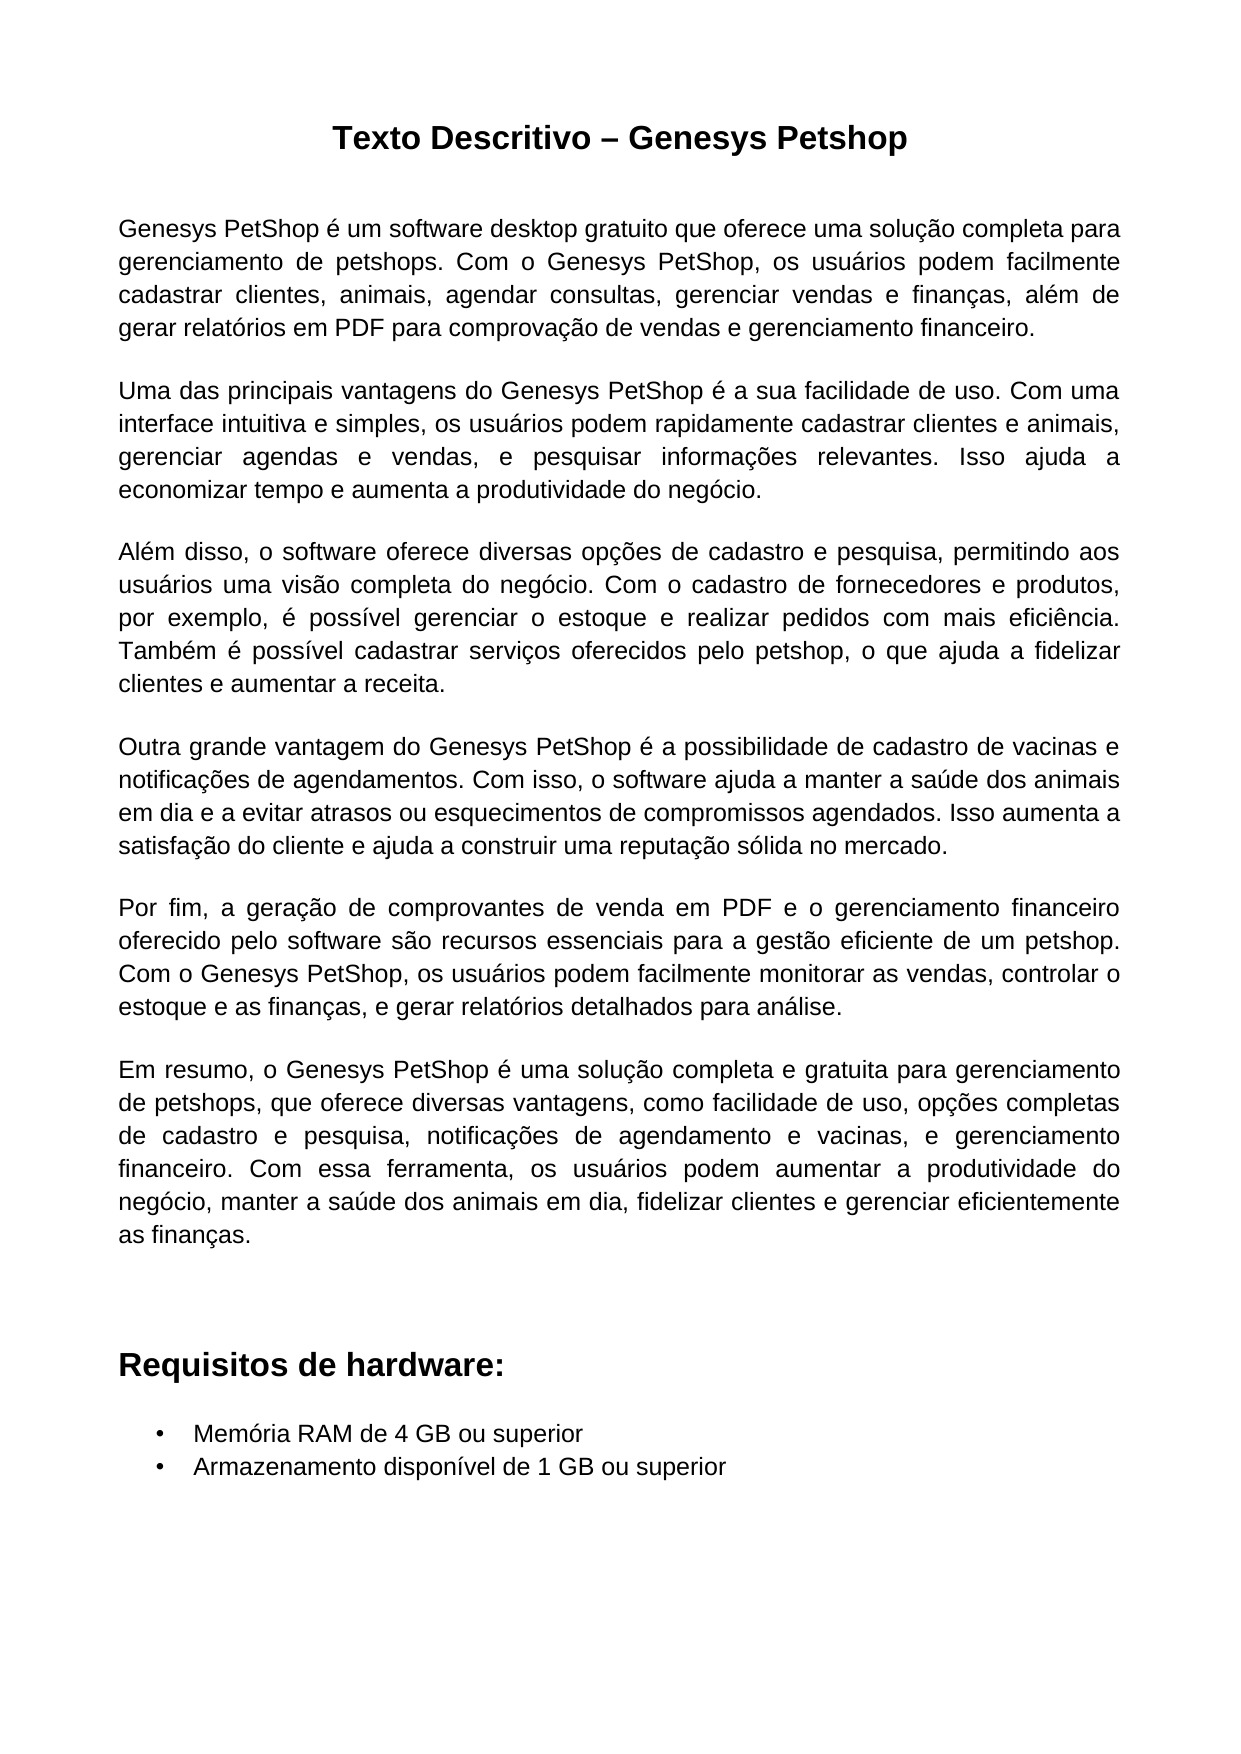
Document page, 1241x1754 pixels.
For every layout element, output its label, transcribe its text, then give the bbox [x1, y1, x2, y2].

text Requisitos de hardware: [118, 1345, 1122, 1383]
list Memória RAM de 4 GB ou superior [156, 1419, 1122, 1447]
text Genesys PetShop é um software desktop gratuito que oferece uma solução completa para gerenciamento de petshops. Com o Genesys PetShop, os usuários podem facilmente cadastrar clientes, animais, agendar consultas, gerenciar vendas e finanças, além de gerar relatórios em PDF para comprovação de vendas e gerenciamento financeiro. [118, 214, 1122, 342]
text Por fim, a geração de comprovantes de venda em PDF e o gerenciamento financeiro oferecido pelo software são recursos essenciais para a gestão eficiente de um petshop. Com o Genesys PetShop, os usuários podem facilmente monitorar as vendas, controlar o estoque e as finanças, e gerar relatórios detalhados para análise. [118, 893, 1122, 1021]
list Armazenamento disponível de 1 GB ou superior [156, 1452, 1122, 1481]
text Além disso, o software oferece diversas opções de cadastro e pesquisa, permitindo aos usuários uma visão completa do negócio. Com o cadastro de fornecedores e produtos, por exemplo, é possível gerenciar o estoque e realizar pedidos com mais eficiência. Também é possível cadastrar serviços oferecidos pelo petshop, o que ajuda a fidelizar clientes e aumentar a receita. [118, 537, 1122, 698]
text Outra grande vantagem do Genesys PetShop é a possibilidade de cadastro de vacinas e notificações de agendamentos. Com isso, o software ajuda a manter a saúde dos animais em dia e a evitar atrasos ou esquecimentos de compromissos agendados. Isso aumenta a satisfação do cliente e ajuda a construir uma reputação sólida no mercado. [118, 732, 1122, 859]
text Uma das principais vantagens do Genesys PetShop é a sua facilidade de uso. Com uma interface intuitiva e simples, os usuários podem rapidamente cadastrar clientes e animais, gerenciar agendas e vendas, e pesquisar informações relevantes. Isso ajuda a economizar tempo e aumenta a produtividade do negócio. [118, 376, 1122, 503]
text Texto Descritivo – Genesys Petshop [118, 118, 1122, 157]
text Em resumo, o Genesys PetShop é uma solução completa e gratuita para gerenciamento de petshops, que oferece diversas vantagens, como facilidade de uso, opções completas de cadastro e pesquisa, notificações de agendamento e vacinas, e gerenciamento financeiro. Com essa ferramenta, os usuários podem aumentar a produtividade do negócio, manter a saúde dos animais em dia, fidelizar clientes e gerenciar eficientemente as finanças. [118, 1055, 1122, 1249]
